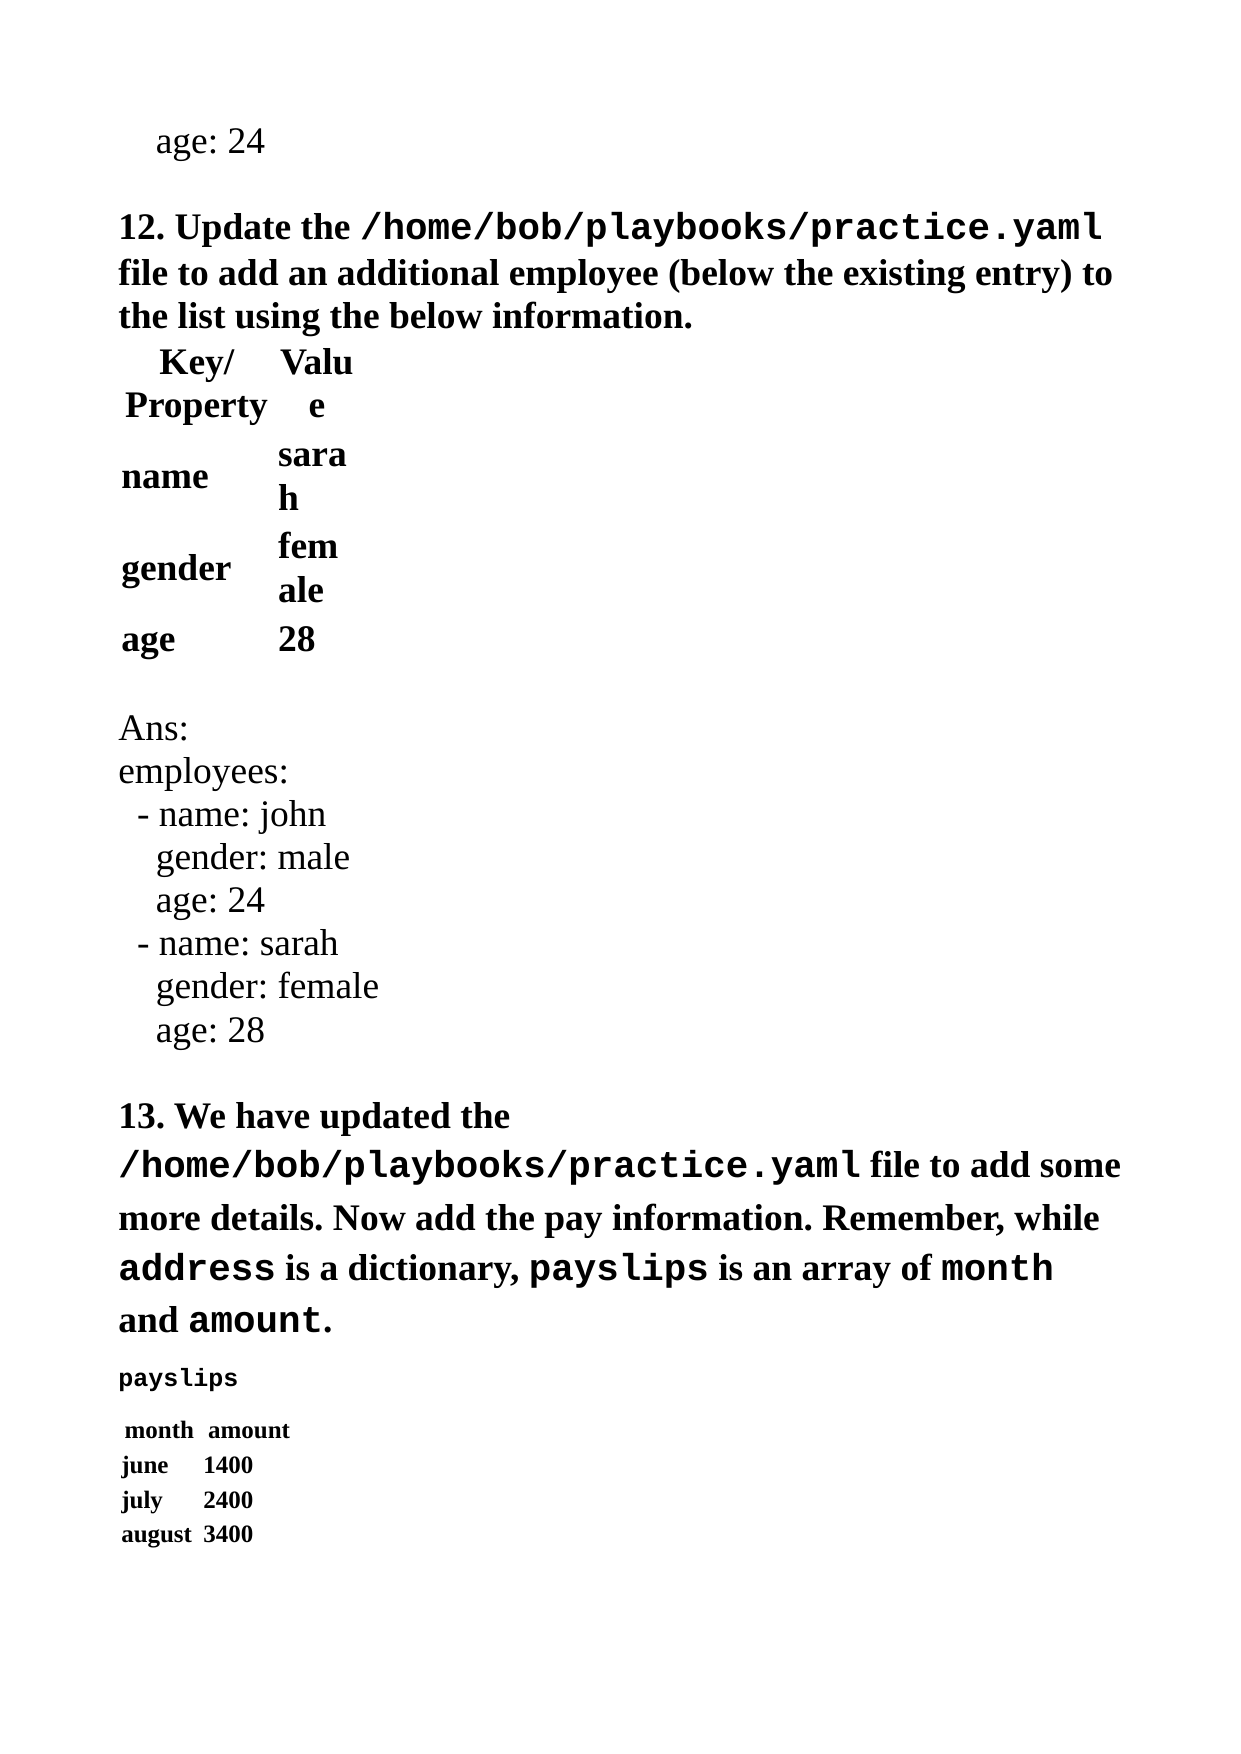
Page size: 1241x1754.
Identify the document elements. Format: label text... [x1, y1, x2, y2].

text 12. Update the /home/bob/playbooks/practice.yaml file to add an additional employee (below the existing entry) to the list using the below information. [118, 204, 1122, 337]
table_cell gender [118, 521, 275, 613]
table_cell age [118, 613, 275, 662]
table_cell sarah [275, 429, 358, 521]
text payslips [118, 1366, 1122, 1394]
text age: 28 [118, 1007, 1122, 1050]
table_cell july [118, 1482, 200, 1516]
table_cell 3400 [200, 1516, 297, 1551]
table_header Value [275, 337, 358, 429]
table_cell 28 [275, 613, 358, 662]
text employees: [118, 748, 1122, 791]
text Ans: [118, 705, 1122, 748]
table_cell name [118, 429, 275, 521]
table_header amount [200, 1413, 297, 1447]
table_cell 1400 [200, 1447, 297, 1482]
table_cell june [118, 1447, 200, 1482]
text gender: female [118, 964, 1122, 1007]
text gender: male [118, 834, 1122, 878]
text age: 24 [118, 878, 1122, 921]
table_cell august [118, 1516, 200, 1551]
table_cell female [275, 521, 358, 613]
text - name: john [118, 791, 1122, 834]
table_header Key/Property [118, 337, 275, 429]
table_header month [118, 1413, 200, 1447]
text - name: sarah [118, 921, 1122, 964]
text 13. We have updated the /home/bob/playbooks/practice.yaml file to add some more details. Now add the pay information. Remember, while address is a dictionary, payslips is an array of month and amount. [118, 1093, 1122, 1344]
table_cell 2400 [200, 1482, 297, 1516]
text age: 24 [118, 118, 1122, 161]
